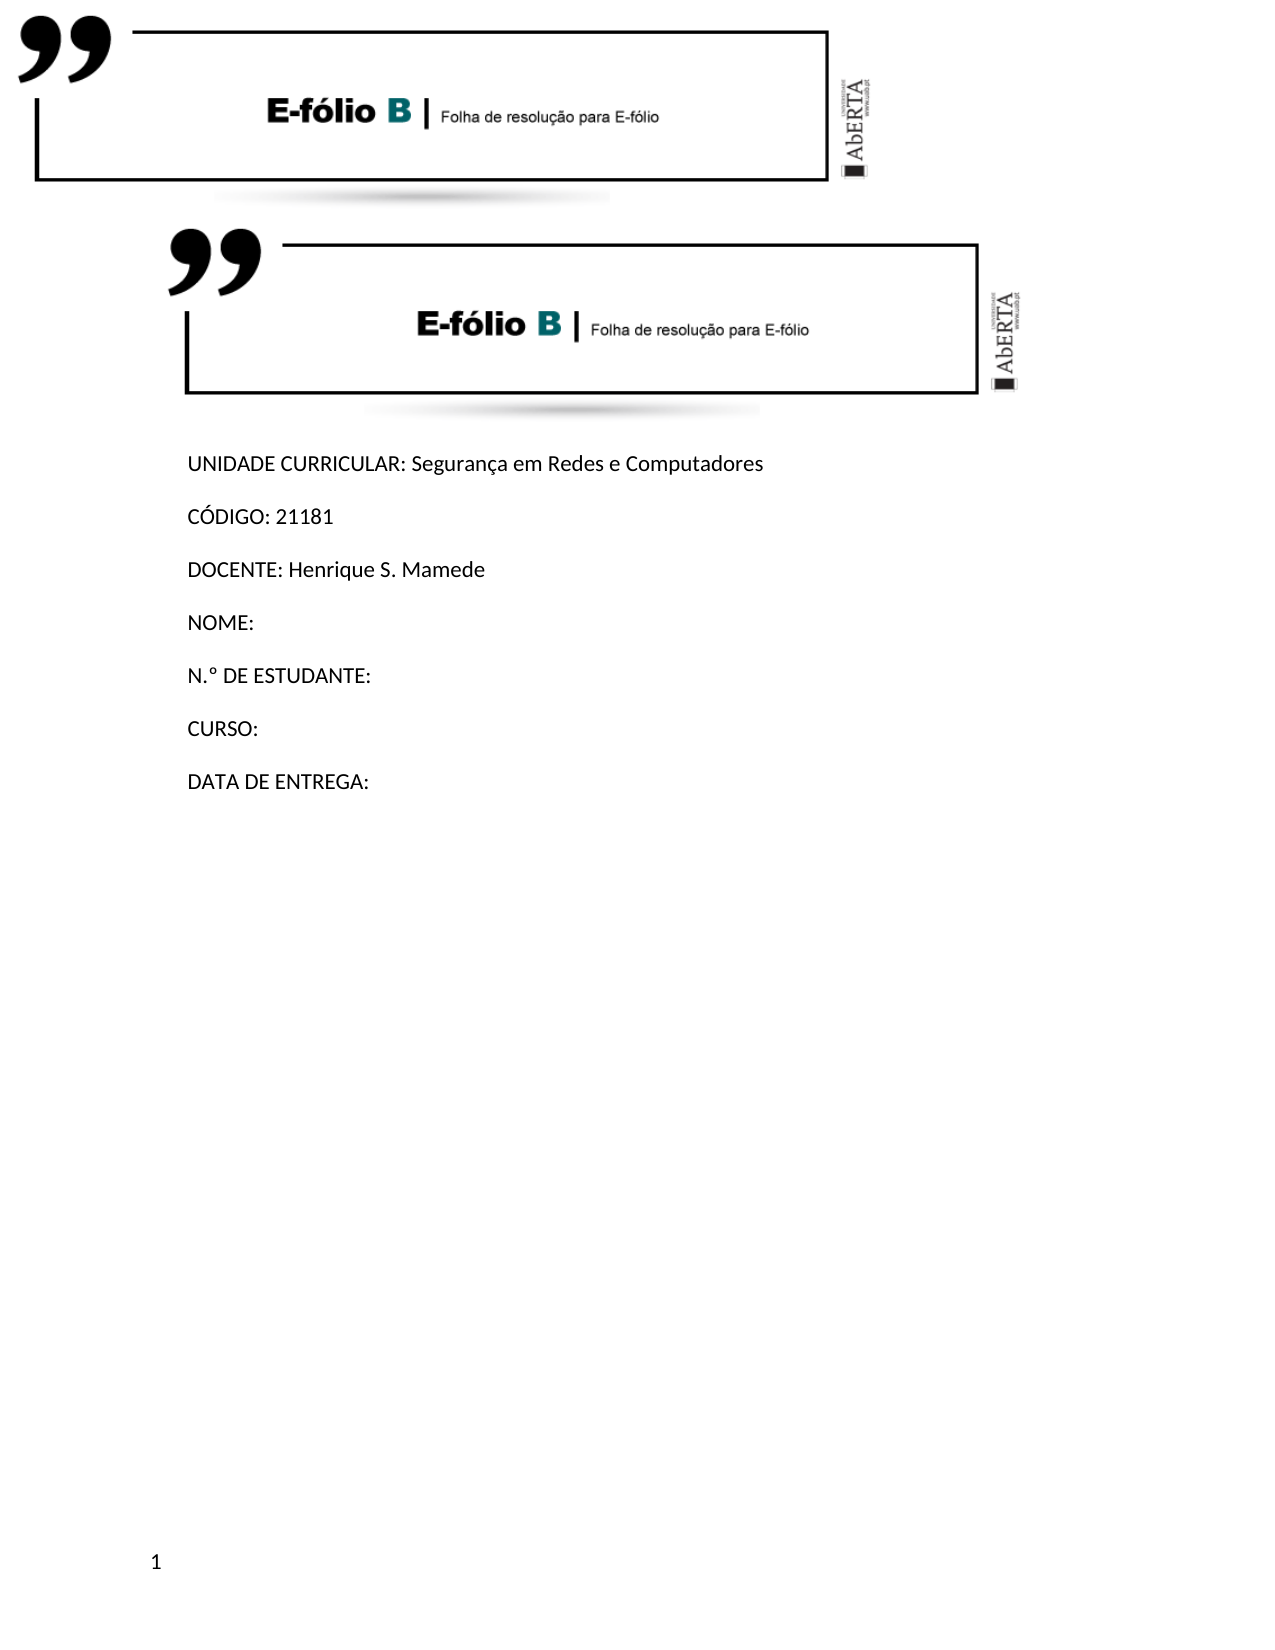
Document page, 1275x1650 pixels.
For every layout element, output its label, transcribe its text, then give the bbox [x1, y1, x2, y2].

text N.º DE ESTUDANTE: [187, 661, 1125, 689]
text DATA DE ENTREGA: [187, 767, 1125, 796]
text UNIDADE CURRICULAR: Segurança em Redes e Computadores [187, 449, 1125, 477]
text CURSO: [187, 714, 1125, 742]
picture [0, 0, 1036, 425]
text CÓDIGO: 21181 [187, 502, 1125, 530]
text NOME: [187, 608, 1125, 636]
text DOCENTE: Henrique S. Mamede [187, 555, 1125, 583]
